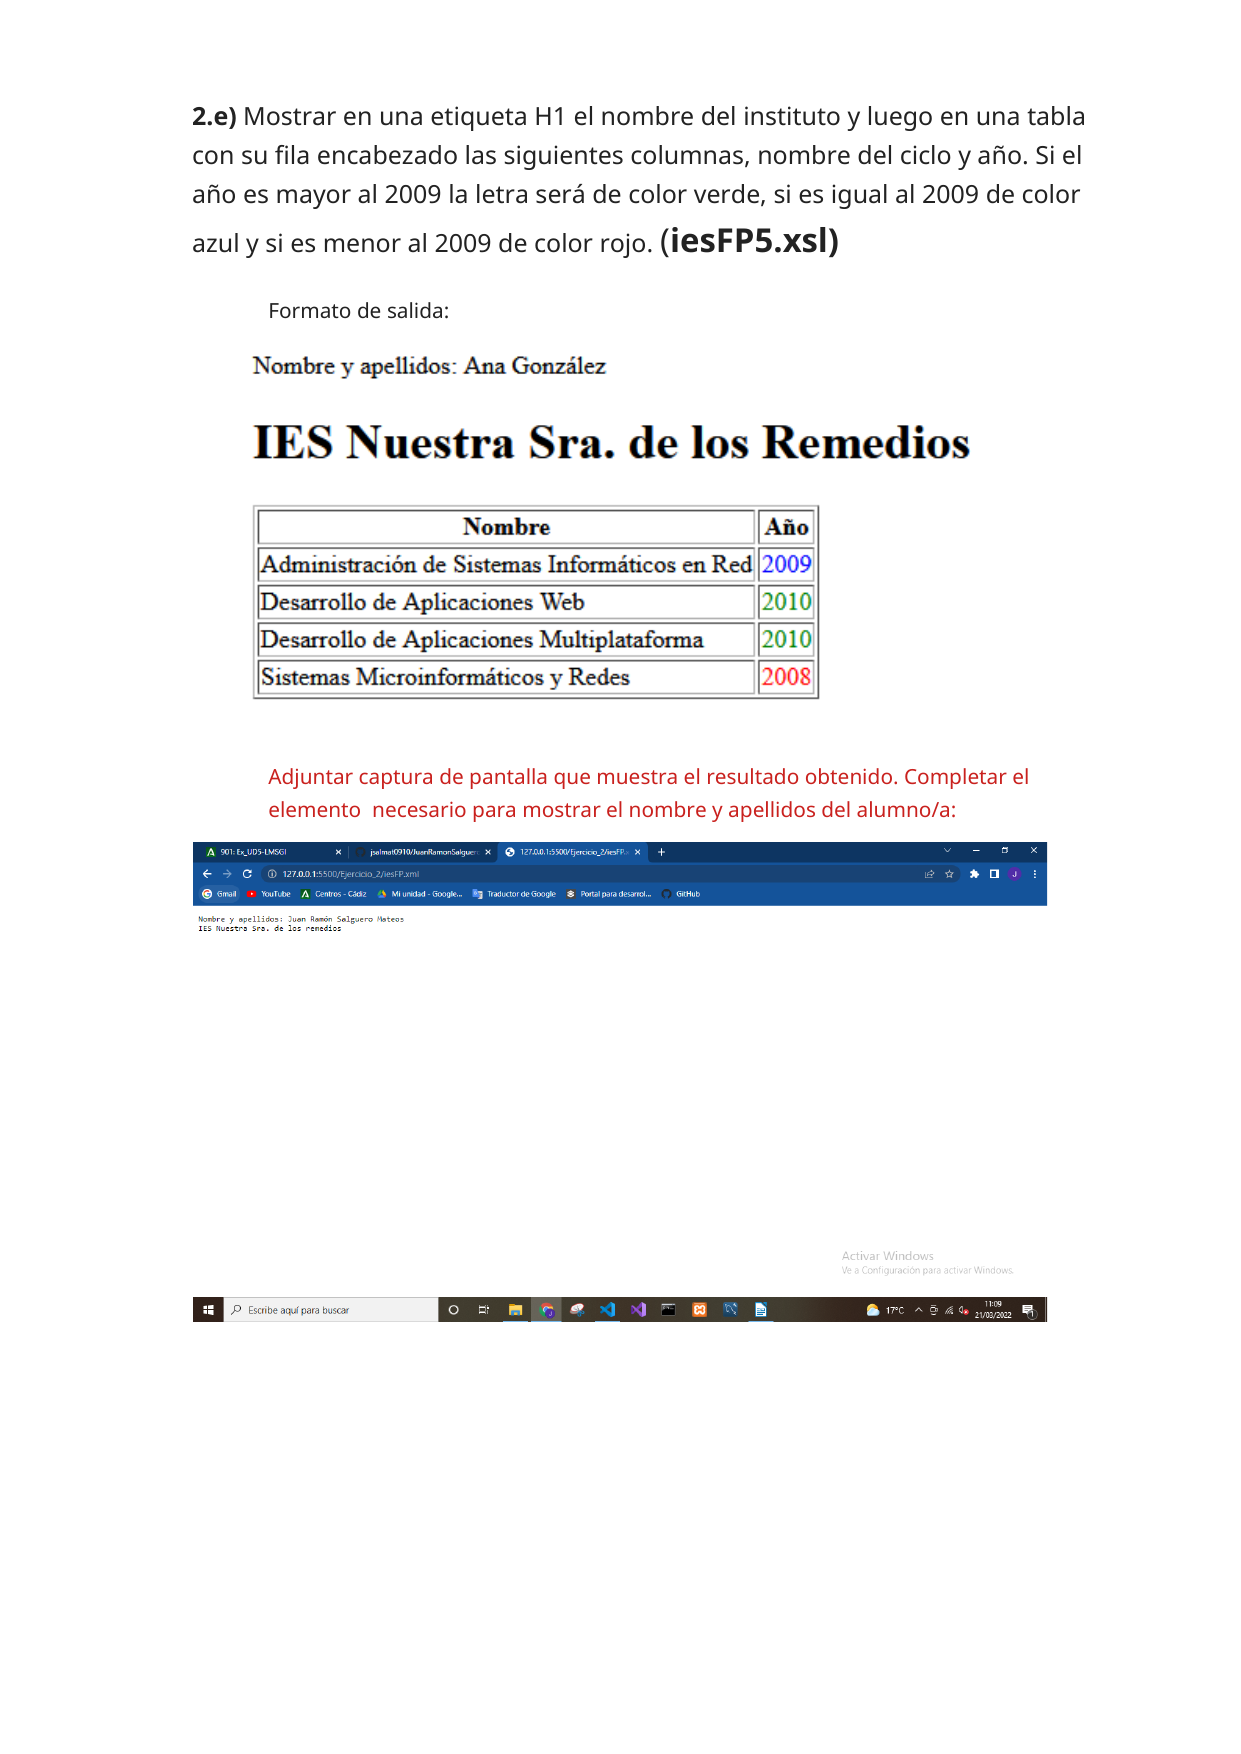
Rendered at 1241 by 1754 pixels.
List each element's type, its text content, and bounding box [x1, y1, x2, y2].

text Adjuntar captura de pantalla que muestra el resultado obtenido. Completar el elemento necesario para mostrar el nombre y apellidos del alumno/a: [268, 762, 1122, 823]
picture [193, 842, 1048, 1322]
list 2.e) Mostrar en una etiqueta H1 el nombre del instituto y luego en una tabla con su fila encabezado las siguientes columnas, nombre del ciclo y año. Si el año es mayor al 2009 la letra será de color verde, si es igual al 2009 de color azul y si es menor al 2009 de color rojo. (iesFP5.xsl) [118, 98, 1122, 262]
picture [247, 349, 993, 729]
text Formato de salida: [118, 283, 1122, 328]
